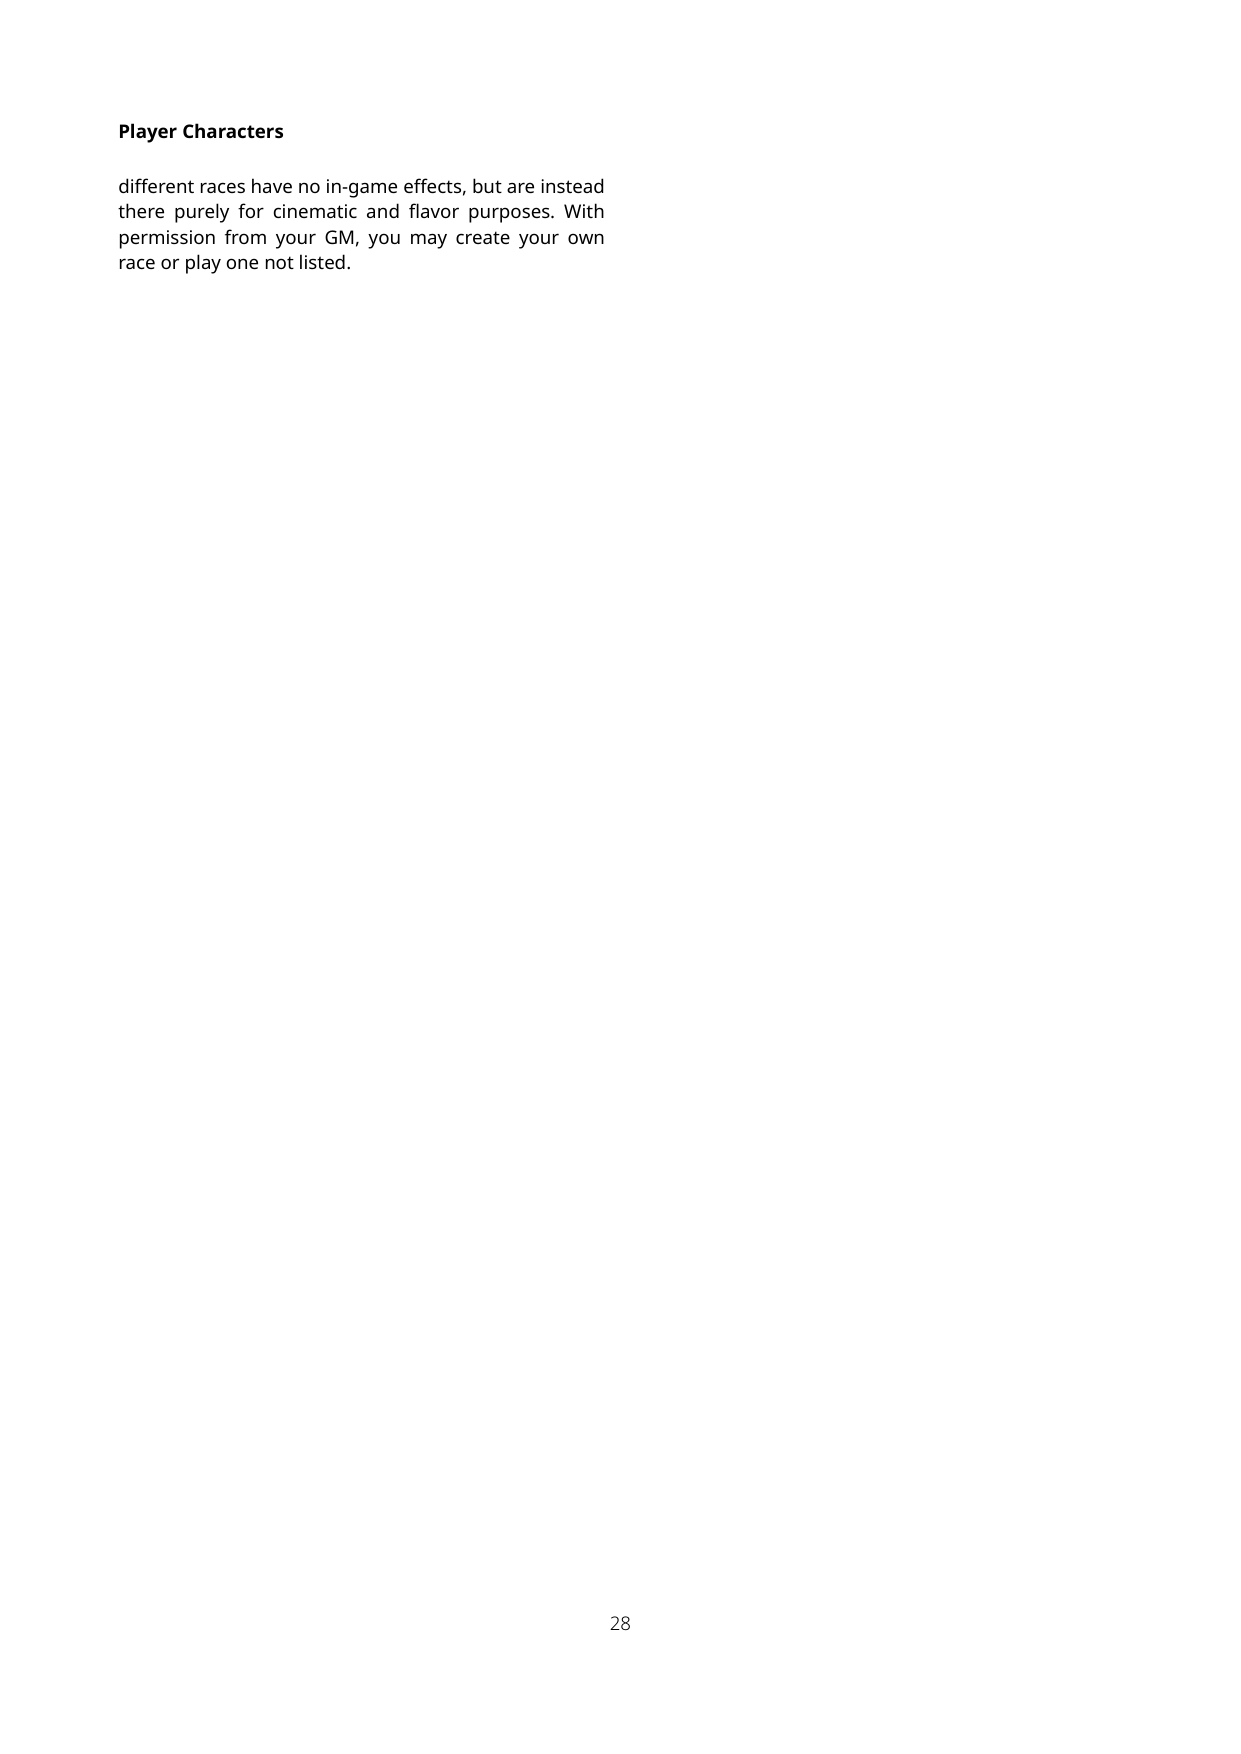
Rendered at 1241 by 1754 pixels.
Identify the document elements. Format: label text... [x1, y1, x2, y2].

text different races have no in-game effects, but are instead there purely for cinematic and flavor purposes. With permission from your GM, you may create your own race or play one not listed. [118, 173, 605, 275]
